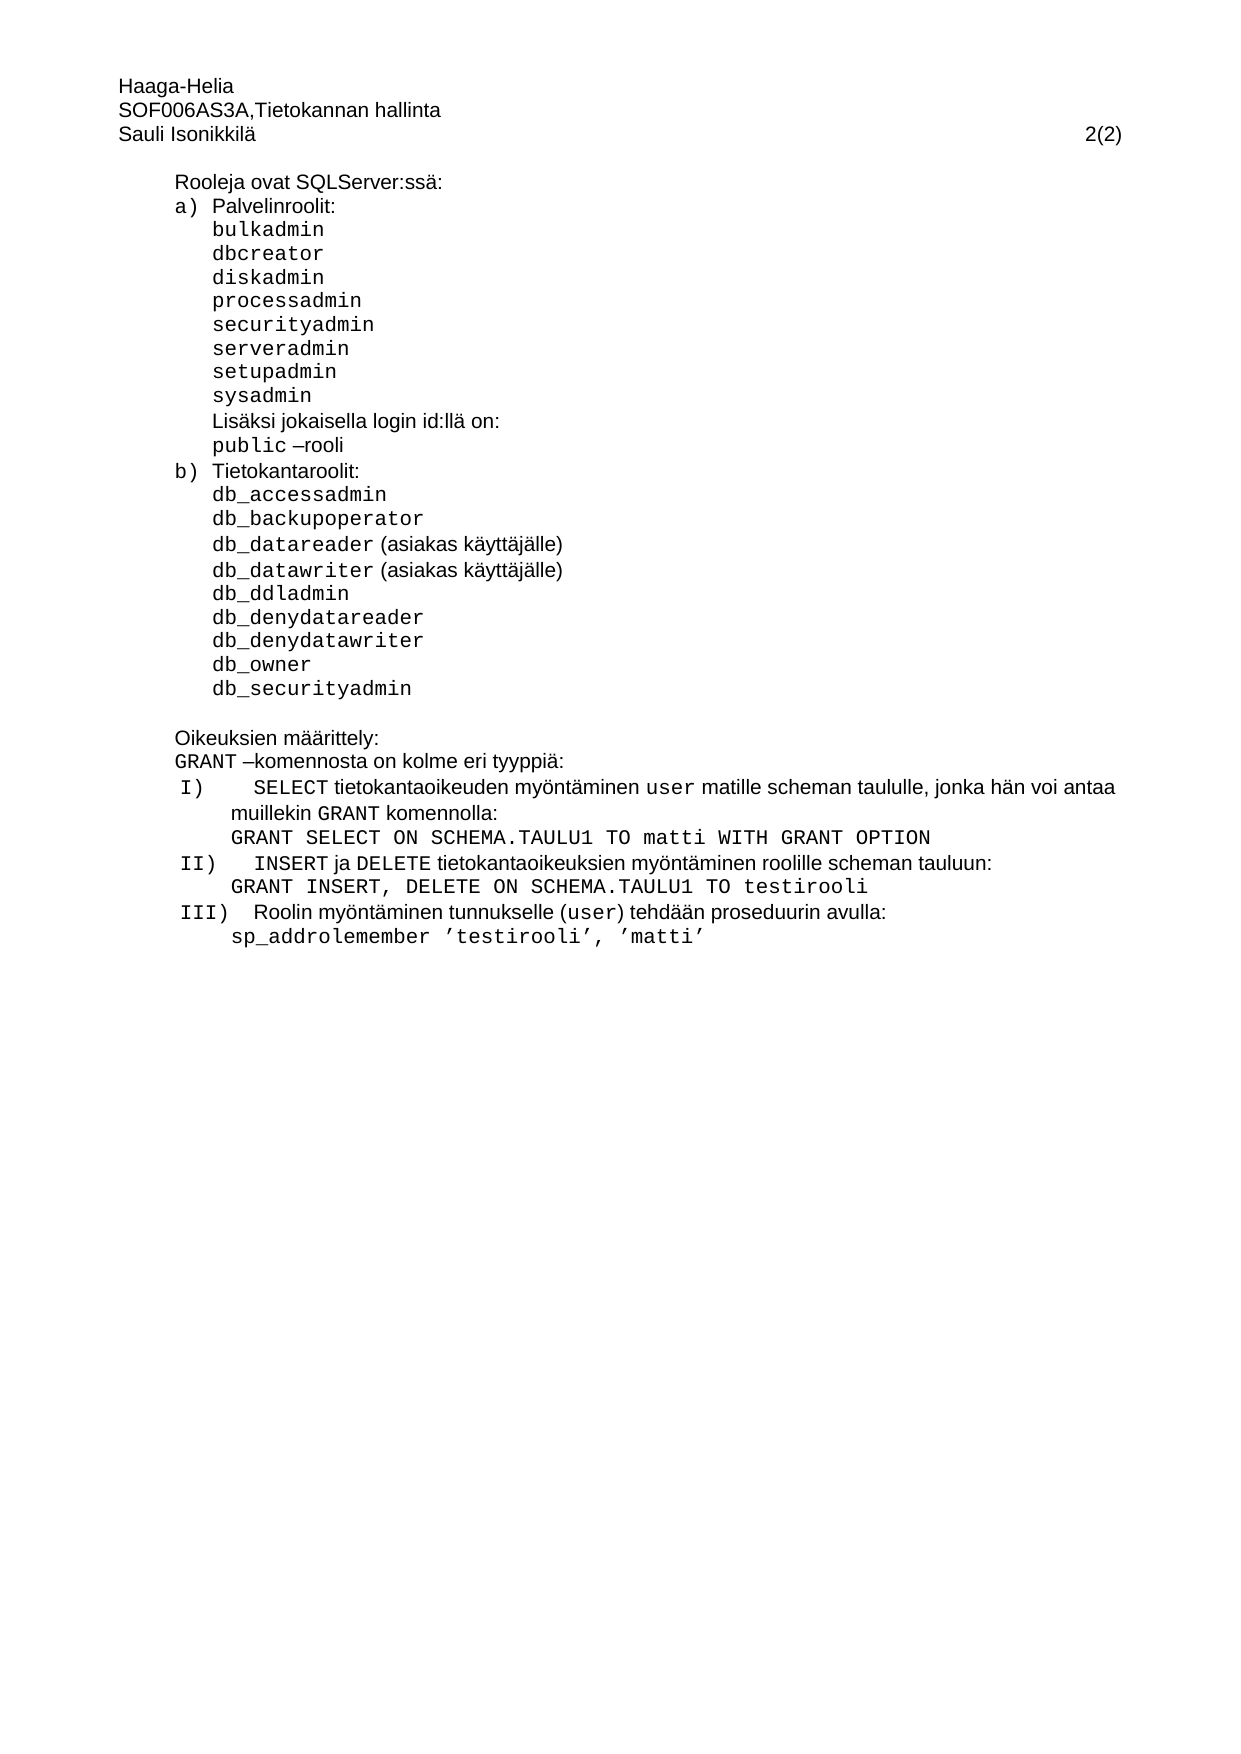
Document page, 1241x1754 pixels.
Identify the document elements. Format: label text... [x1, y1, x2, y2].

text GRANT –komennosta on kolme eri tyyppiä: [174, 749, 1181, 775]
list SELECT tietokantaoikeuden myöntäminen user matille scheman taululle, jonka hän voi antaa muillekin GRANT komennolla: GRANT SELECT ON SCHEMA.TAULU1 TO matti WITH GRANT OPTION [179, 775, 1181, 851]
list Tietokantaroolit: db_accessadmin db_backupoperator db_datareader (asiakas käyttäjälle) db_datawriter (asiakas käyttäjälle) db_ddladmin db_denydatareader db_denydatawriter db_owner db_securityadmin [174, 458, 1181, 701]
text Oikeuksien määrittely: [174, 725, 1181, 749]
text Lisäksi jokaisella login id:llä on: public –rooli [212, 409, 1181, 458]
list Palvelinroolit: bulkadmin dbcreator diskadmin processadmin securityadmin serveradmin setupadmin sysadmin [174, 194, 1181, 409]
list Roolin myöntäminen tunnukselle (user) tehdään proseduurin avulla: sp_addrolemember ’testirooli’, ’matti’ [179, 900, 1181, 949]
list INSERT ja DELETE tietokantaoikeuksien myöntäminen roolille scheman tauluun: GRANT INSERT, DELETE ON SCHEMA.TAULU1 TO testirooli [179, 851, 1181, 900]
text Rooleja ovat SQLServer:ssä: [174, 170, 1181, 194]
